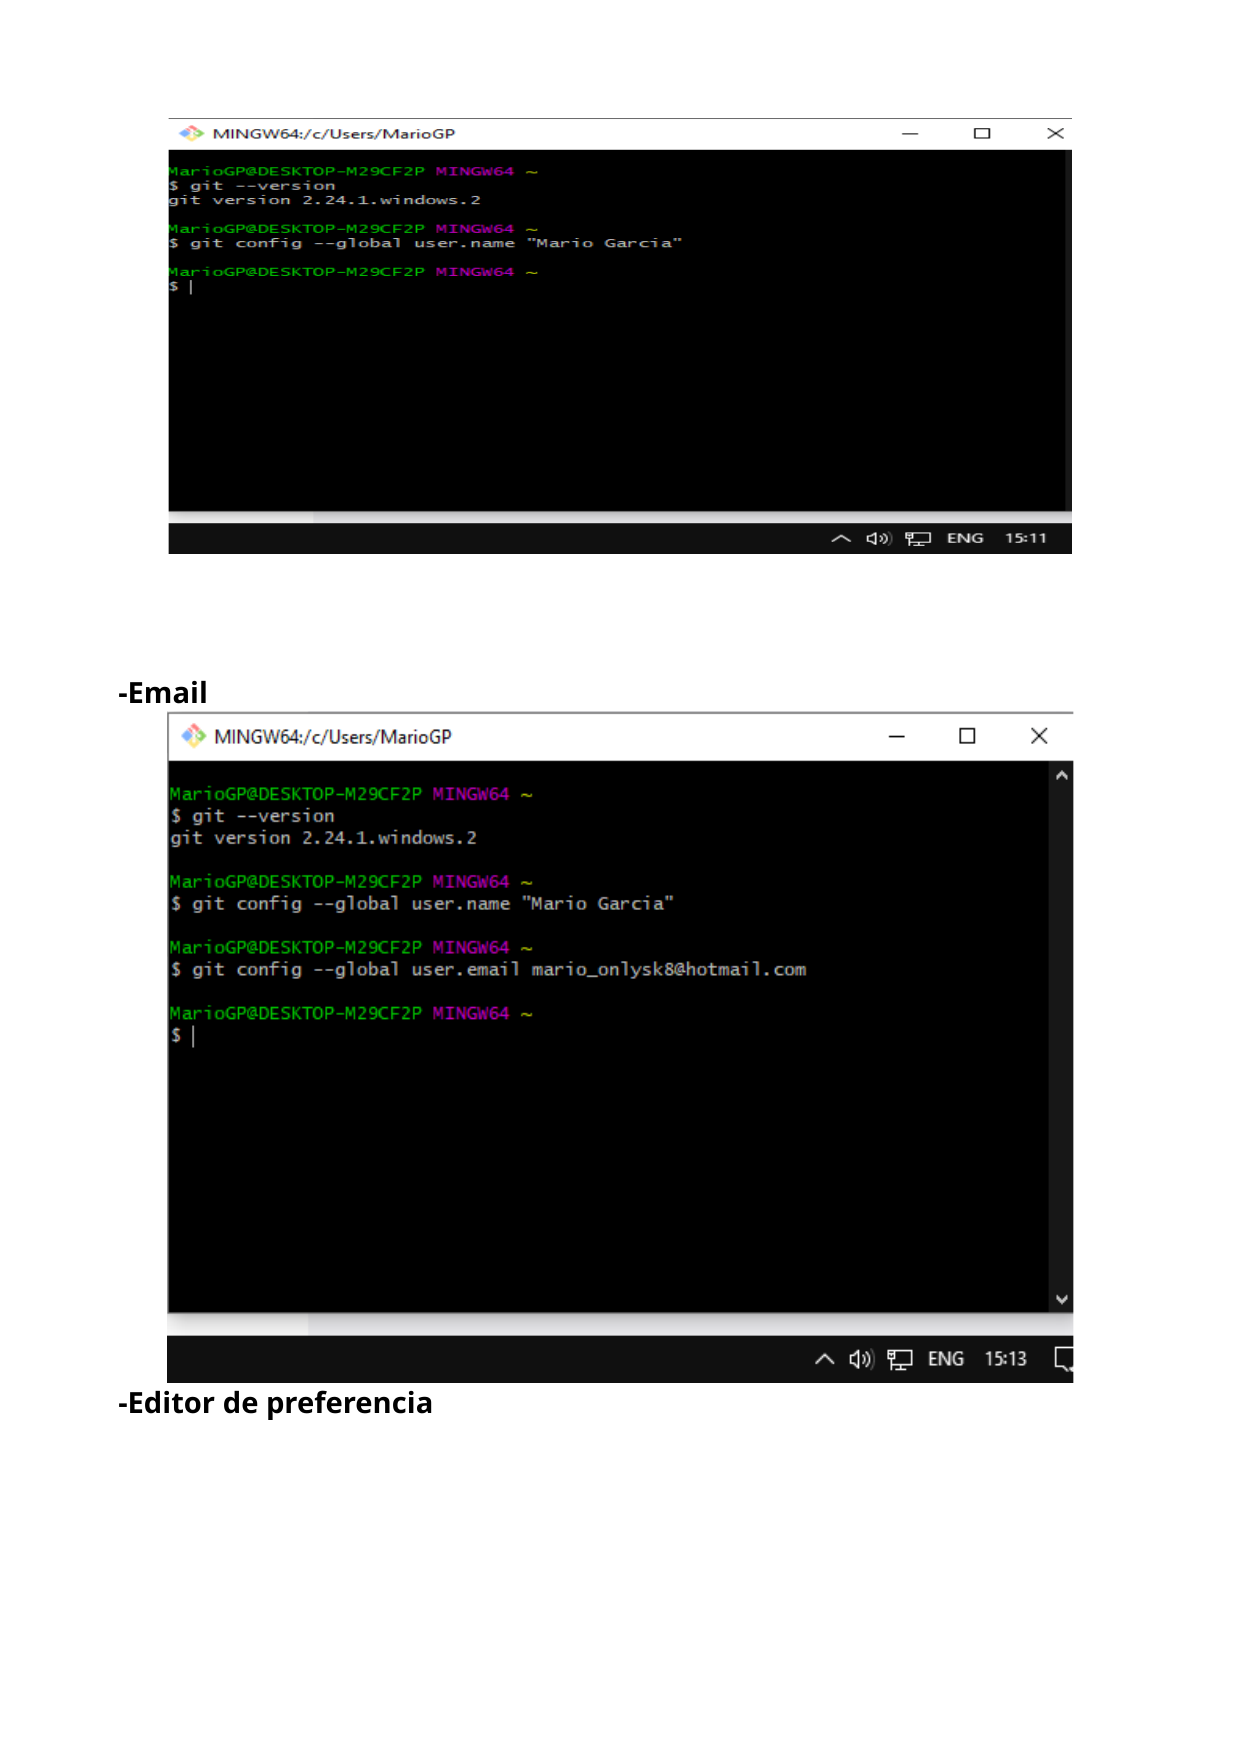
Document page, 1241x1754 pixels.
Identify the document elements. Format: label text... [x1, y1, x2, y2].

picture [167, 711, 1074, 1383]
text -Email [118, 672, 1122, 712]
picture [168, 118, 1072, 554]
text -Editor de preferencia [118, 1126, 1122, 1422]
